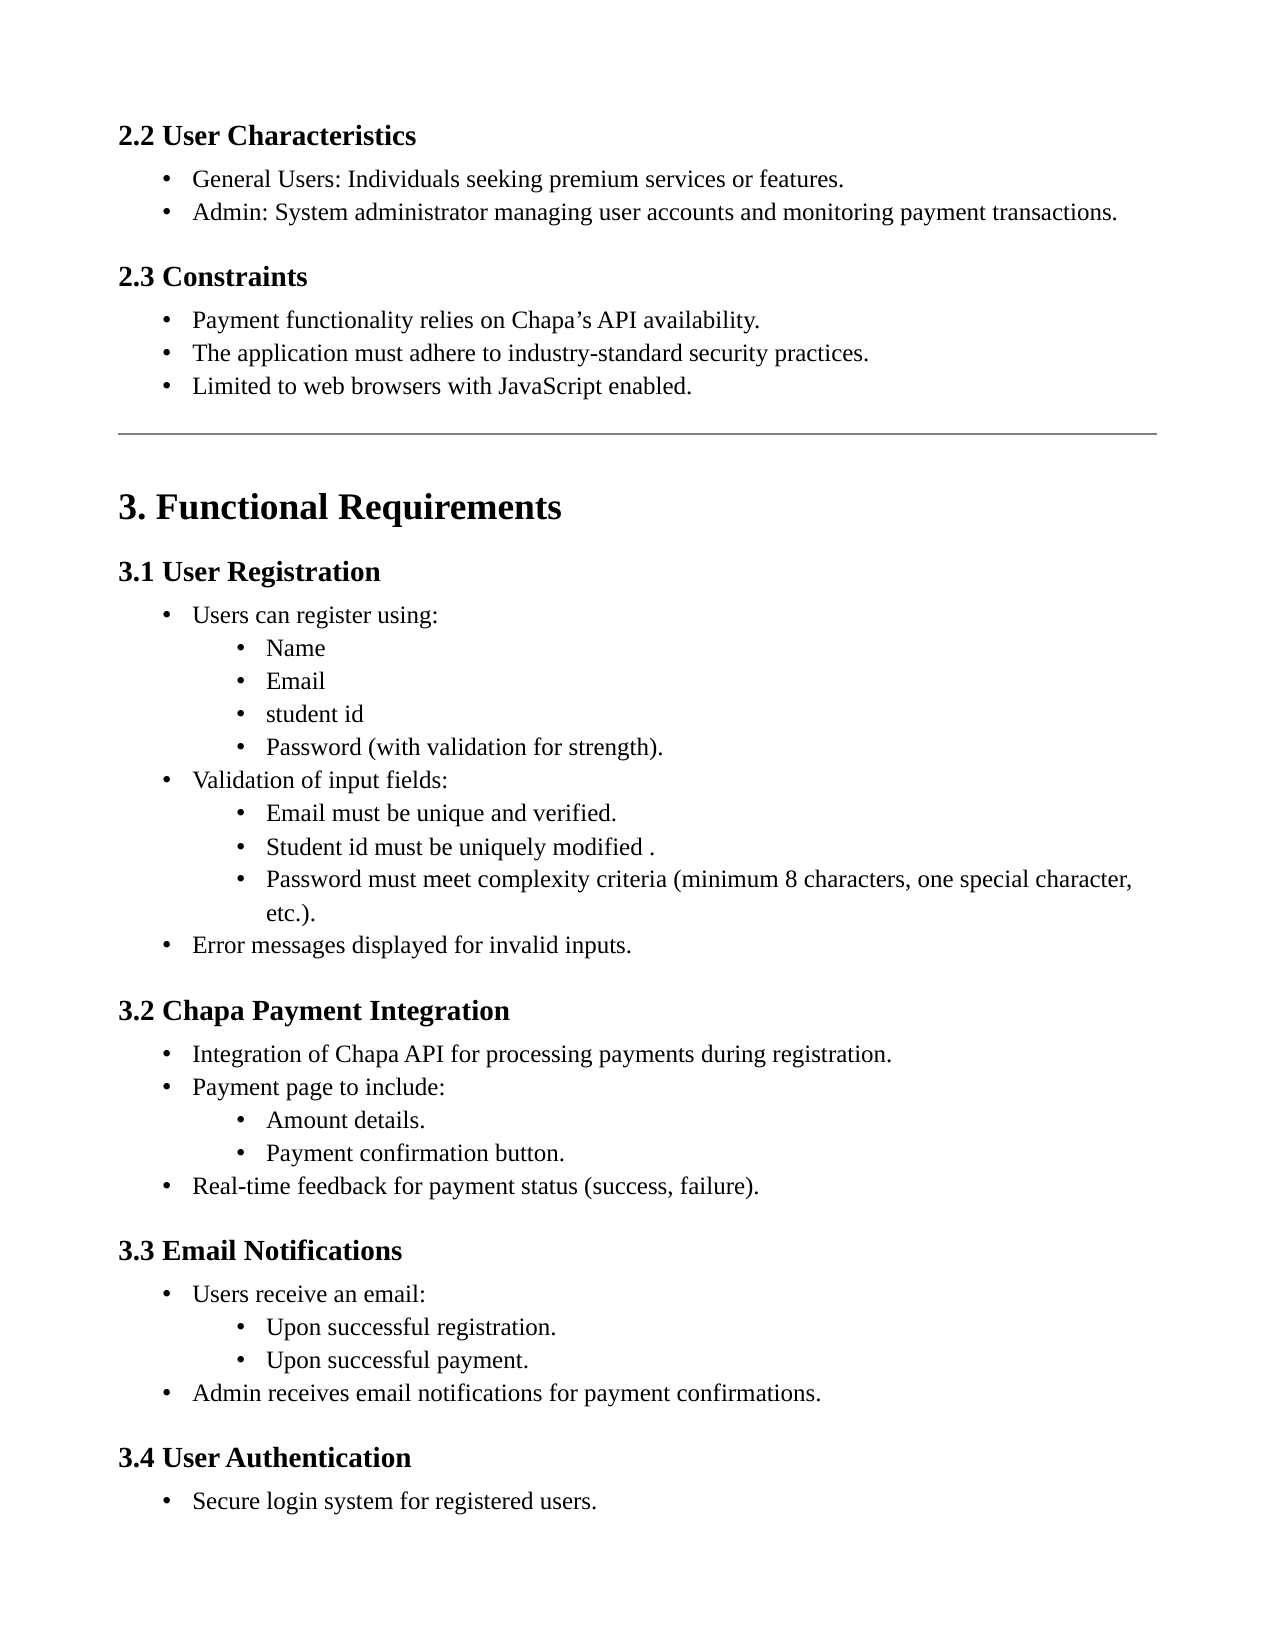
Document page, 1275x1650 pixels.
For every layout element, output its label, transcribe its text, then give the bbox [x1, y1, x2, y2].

list Payment confirmation button. [236, 1138, 1157, 1167]
subtitle 2.2 User Characteristics [118, 118, 1157, 152]
list Email must be unique and verified. [236, 798, 1157, 827]
list Admin receives email notifications for payment confirmations. [162, 1378, 1157, 1407]
list Student id must be uniquely modified . [236, 832, 1157, 860]
list General Users: Individuals seeking premium services or features. [162, 164, 1157, 193]
list Error messages displayed for invalid inputs. [162, 931, 1157, 959]
list Limited to web browsers with JavaScript enabled. [162, 371, 1157, 400]
list Users receive an email: [162, 1279, 1157, 1308]
list Real-time feedback for payment status (success, failure). [162, 1171, 1157, 1200]
list Name [236, 633, 1157, 662]
subtitle 3.2 Chapa Payment Integration [118, 993, 1157, 1026]
list Payment page to include: [162, 1072, 1157, 1101]
list Payment functionality relies on Chapa’s API availability. [162, 305, 1157, 334]
list Admin: System administrator managing user accounts and monitoring payment transactions. [162, 197, 1157, 226]
subtitle 2.3 Constraints [118, 259, 1157, 293]
subtitle 3.1 User Registration [118, 554, 1157, 588]
list The application must adhere to industry-standard security practices. [162, 338, 1157, 367]
list Amount details. [236, 1105, 1157, 1134]
list Secure login system for registered users. [162, 1486, 1157, 1515]
list Password must meet complexity criteria (minimum 8 characters, one special character, etc.). [236, 864, 1157, 926]
subtitle 3. Functional Requirements [118, 484, 1157, 527]
subtitle 3.3 Email Notifications [118, 1233, 1157, 1267]
list Users can register using: [162, 600, 1157, 629]
list Upon successful payment. [236, 1345, 1157, 1374]
list Integration of Chapa API for processing payments during registration. [162, 1039, 1157, 1068]
list student id [236, 699, 1157, 728]
subtitle 3.4 User Authentication [118, 1440, 1157, 1474]
list Email [236, 666, 1157, 695]
list Validation of input fields: [162, 766, 1157, 794]
list Upon successful registration. [236, 1312, 1157, 1341]
list Password (with validation for strength). [236, 732, 1157, 761]
